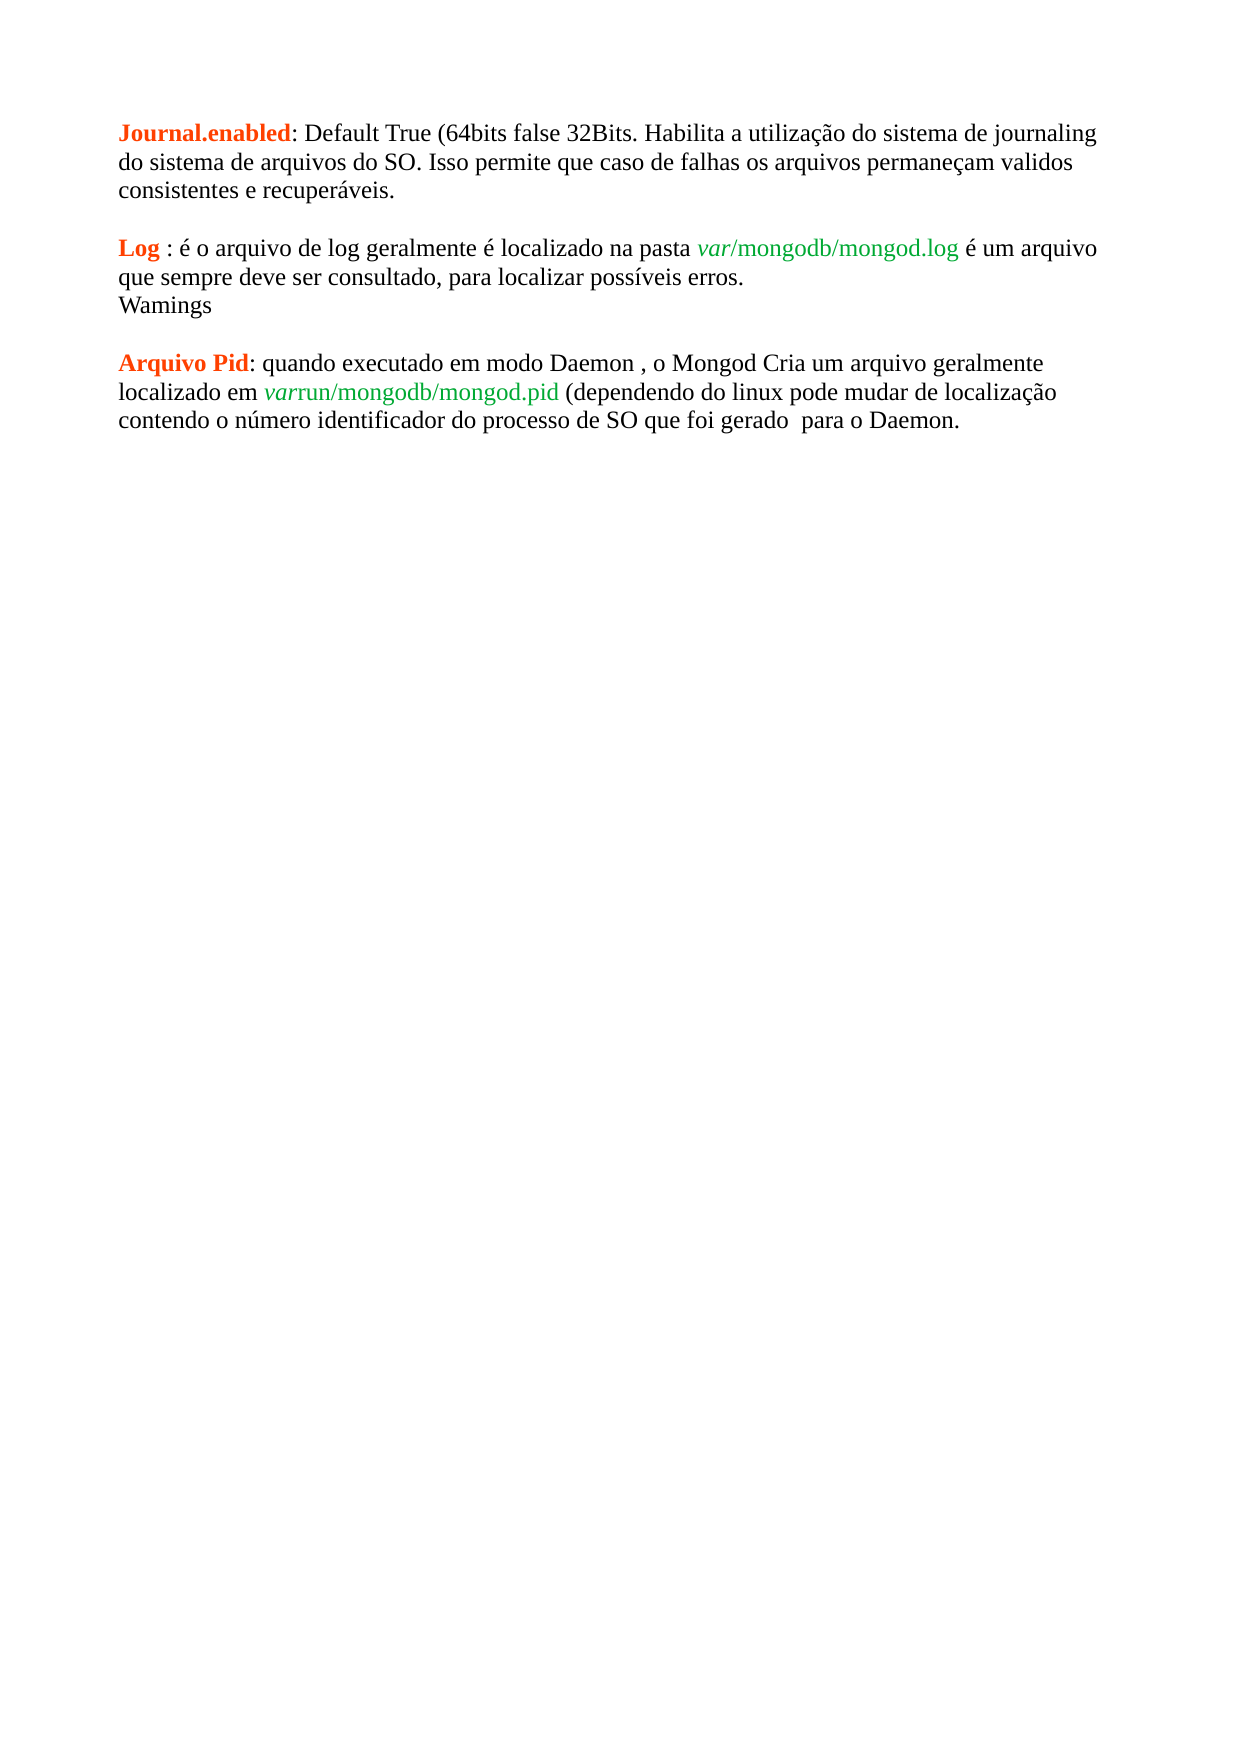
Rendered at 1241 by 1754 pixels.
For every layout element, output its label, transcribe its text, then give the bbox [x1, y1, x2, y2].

text Log : é o arquivo de log geralmente é localizado na pasta var/mongodb/mongod.log é um arquivo que sempre deve ser consultado, para localizar possíveis erros. [118, 233, 1122, 291]
text Arquivo Pid: quando executado em modo Daemon , o Mongod Cria um arquivo geralmente localizado em varrun/mongodb/mongod.pid (dependendo do linux pode mudar de localização contendo o número identificador do processo de SO que foi gerado para o Daemon. [118, 348, 1122, 434]
text Wamings [118, 291, 1122, 319]
text Journal.enabled: Default True (64bits false 32Bits. Habilita a utilização do sistema de journaling do sistema de arquivos do SO. Isso permite que caso de falhas os arquivos permaneçam validos consistentes e recuperáveis. [118, 118, 1122, 204]
